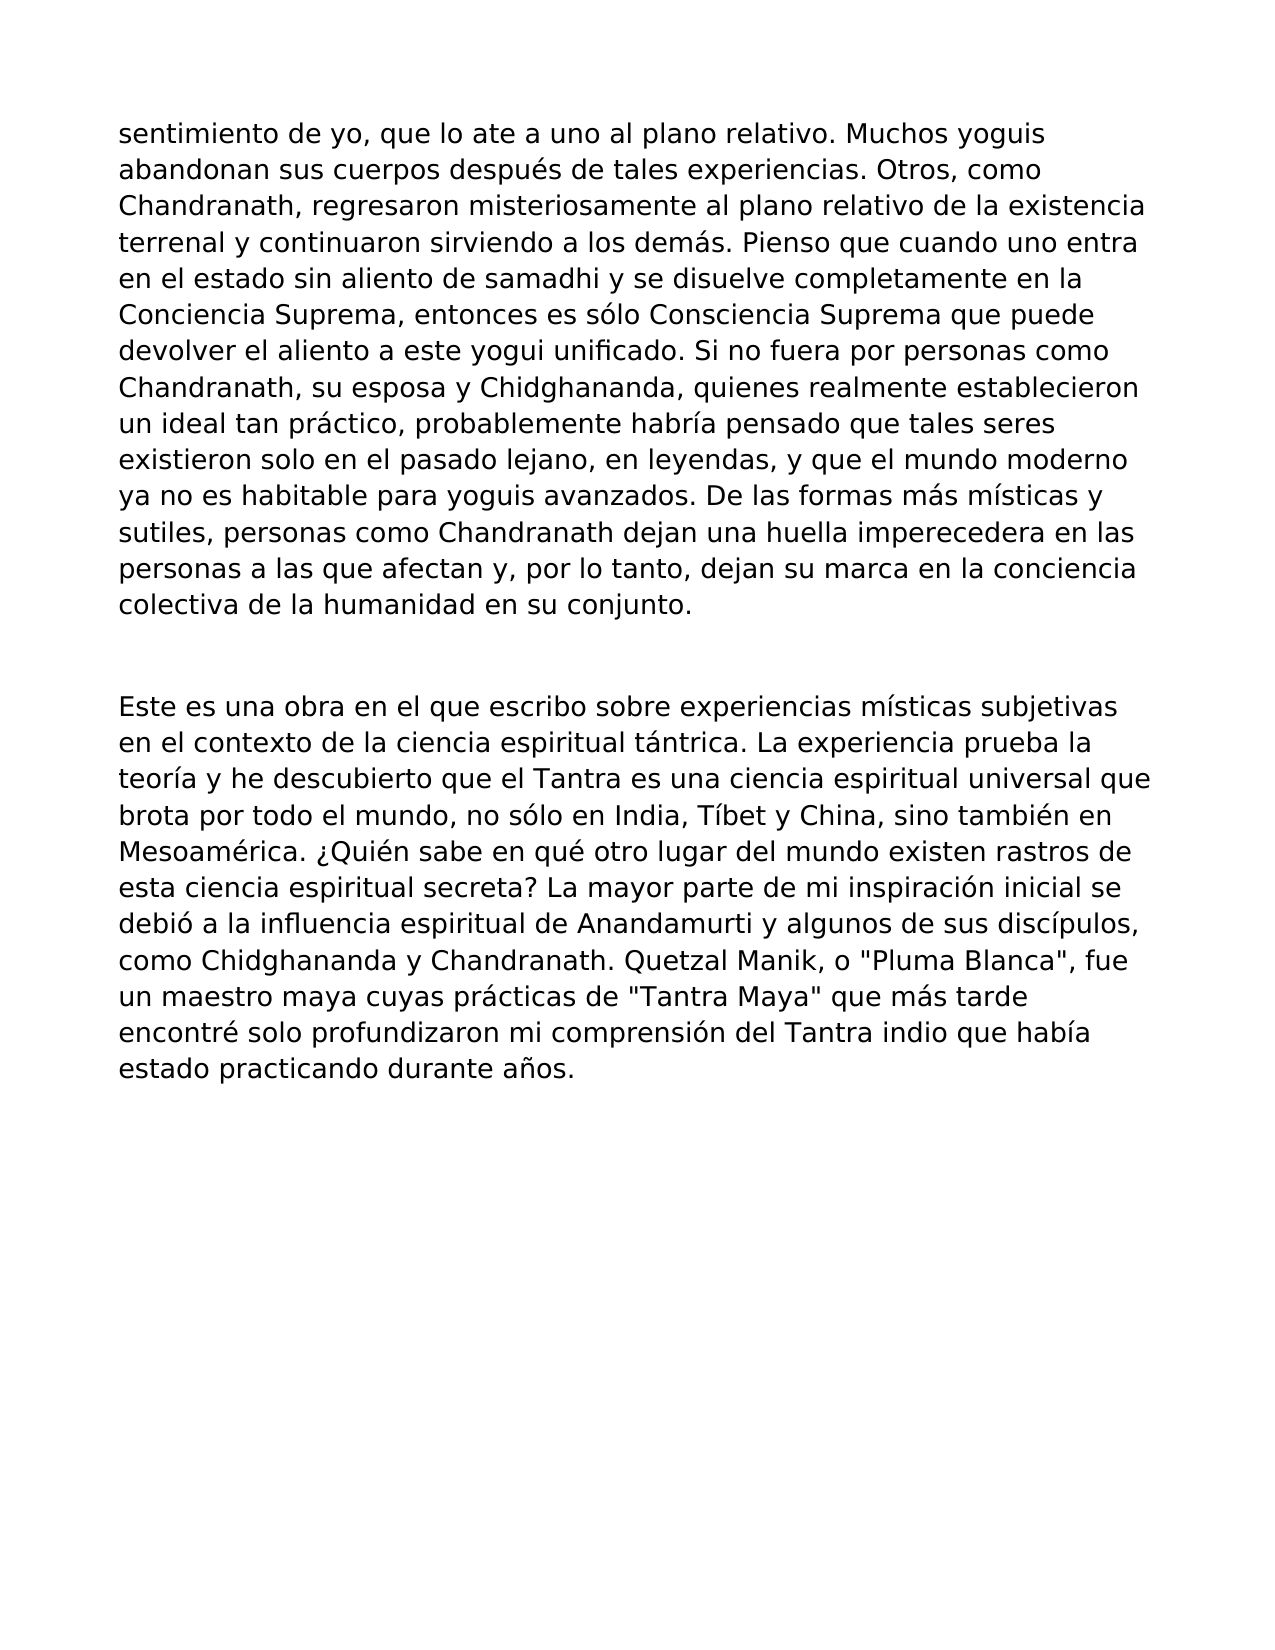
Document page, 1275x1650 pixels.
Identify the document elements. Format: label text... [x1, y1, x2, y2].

text Este es una obra en el que escribo sobre experiencias místicas subjetivas en el contexto de la ciencia espiritual tántrica. La experiencia prueba la teoría y he descubierto que el Tantra es una ciencia espiritual universal que brota por todo el mundo, no sólo en India, Tíbet y China, sino también en Mesoamérica. ¿Quién sabe en qué otro lugar del mundo existen rastros de esta ciencia espiritual secreta? La mayor parte de mi inspiración inicial se debió a la influencia espiritual de Anandamurti y algunos de sus discípulos, como Chidghananda y Chandranath. Quetzal Manik, o "Pluma Blanca", fue un maestro maya cuyas prácticas de "Tantra Maya" que más tarde encontré solo profundizaron mi comprensión del Tantra indio que había estado practicando durante años. [118, 691, 1157, 1085]
text sentimiento de yo, que lo ate a uno al plano relativo. Muchos yoguis abandonan sus cuerpos después de tales experiencias. Otros, como Chandranath, regresaron misteriosamente al plano relativo de la existencia terrenal y continuaron sirviendo a los demás. Pienso que cuando uno entra en el estado sin aliento de samadhi y se disuelve completamente en la Conciencia Suprema, entonces es sólo Consciencia Suprema que puede devolver el aliento a este yogui unificado. Si no fuera por personas como Chandranath, su esposa y Chidghananda, quienes realmente establecieron un ideal tan práctico, probablemente habría pensado que tales seres existieron solo en el pasado lejano, en leyendas, y que el mundo moderno ya no es habitable para yoguis avanzados. De las formas más místicas y sutiles, personas como Chandranath dejan una huella imperecedera en las personas a las que afectan y, por lo tanto, dejan su marca en la conciencia colectiva de la humanidad en su conjunto. [118, 118, 1157, 621]
